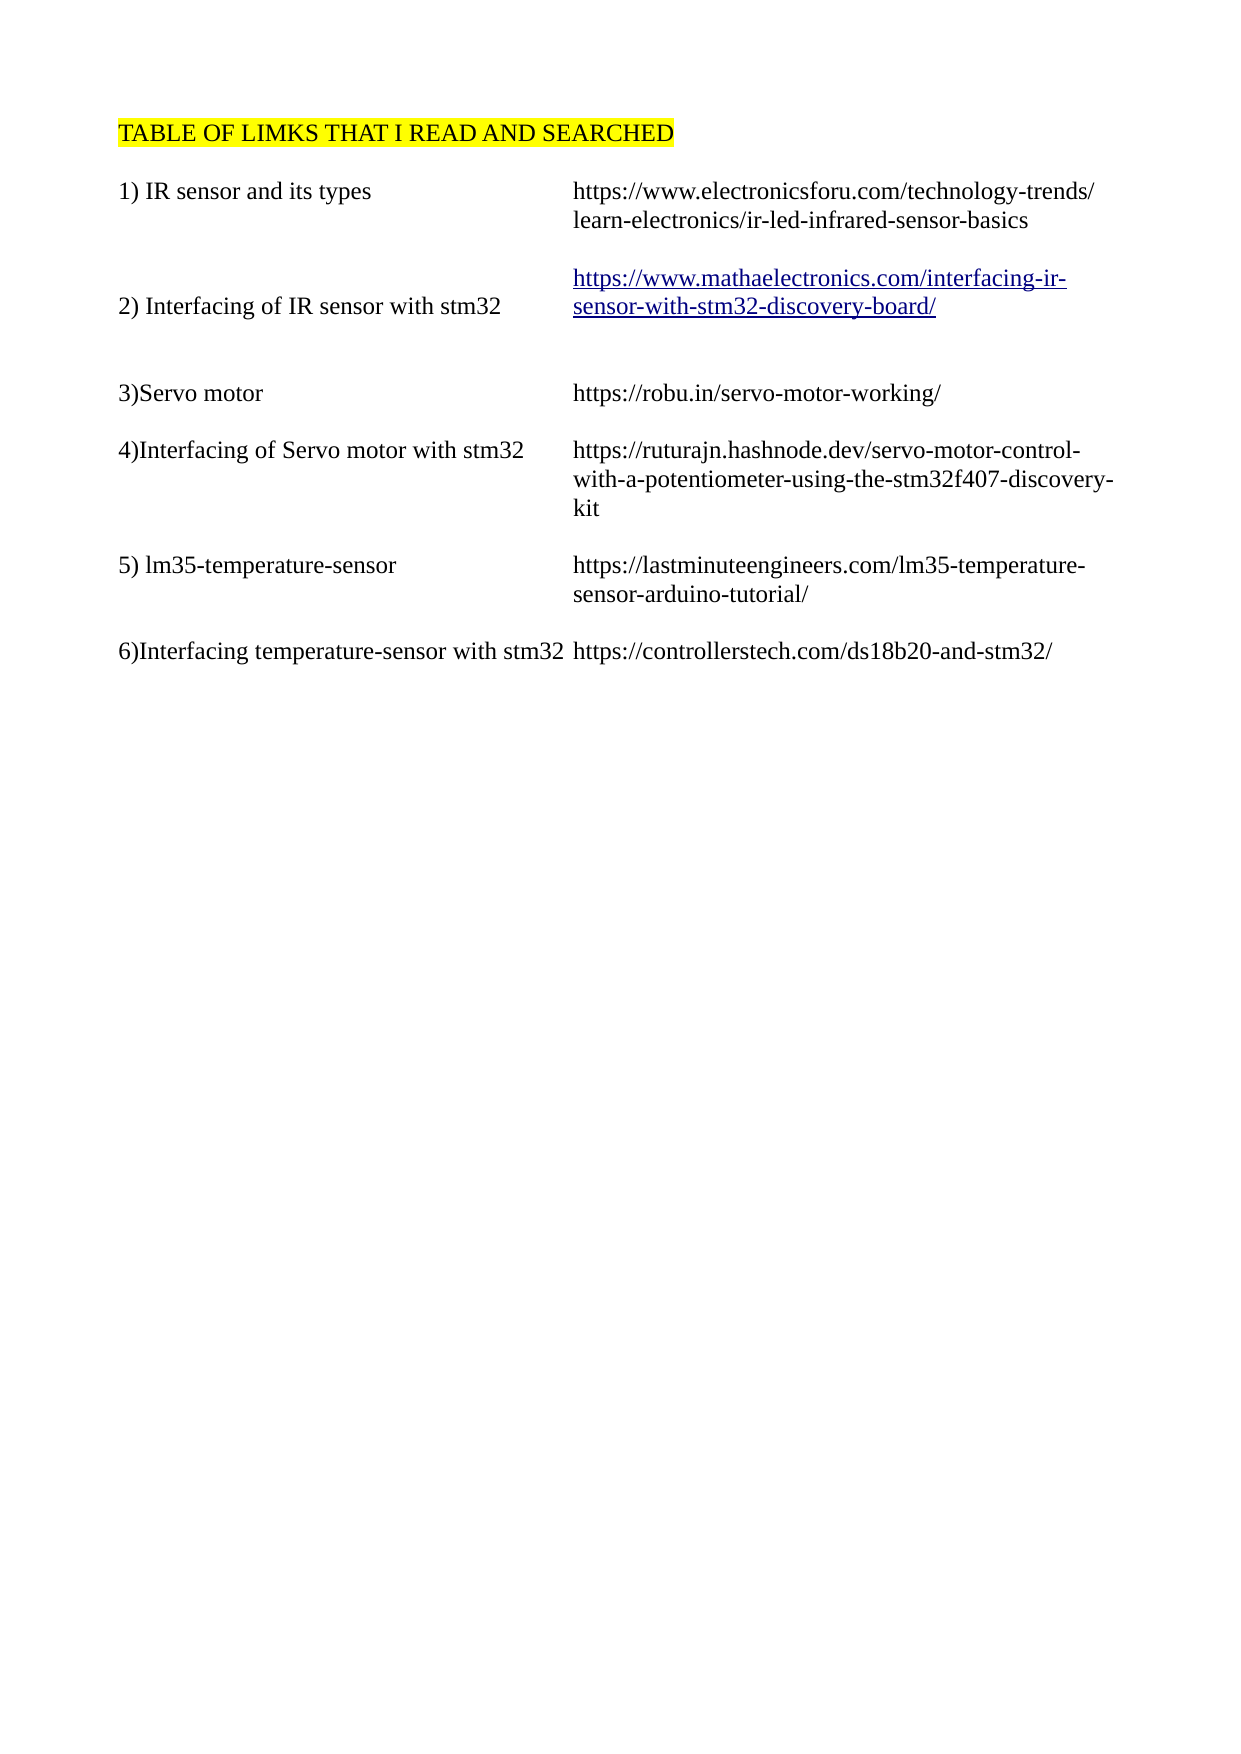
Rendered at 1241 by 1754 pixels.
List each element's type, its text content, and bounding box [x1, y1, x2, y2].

table_cell [573, 608, 1123, 636]
table_header 3)Servo motor [118, 378, 573, 406]
table_cell https://lastminuteengineers.com/lm35-temperature-sensor-arduino-tutorial/ [573, 550, 1123, 608]
table_cell [118, 234, 573, 263]
table_cell 2) Interfacing of IR sensor with stm32 [118, 263, 573, 349]
table_cell https://controllerstech.com/ds18b20-and-stm32/ [573, 636, 1123, 665]
table_cell 6)Interfacing temperature-sensor with stm32 [118, 636, 573, 665]
table_cell https://ruturajn.hashnode.dev/servo-motor-control-with-a-potentiometer-using-the-stm32f407-discovery-kit [573, 435, 1123, 521]
table_cell 5) lm35-temperature-sensor [118, 550, 573, 608]
table_cell [118, 608, 573, 636]
table_header https://robu.in/servo-motor-working/ [573, 378, 1123, 406]
table_cell [573, 406, 1123, 435]
table_cell [573, 521, 1123, 550]
table_header 1) IR sensor and its types [118, 176, 573, 234]
table_cell https://www.mathaelectronics.com/interfacing-ir-sensor-with-stm32-discovery-board/ [573, 263, 1123, 349]
table_cell [118, 521, 573, 550]
table_header https://www.electronicsforu.com/technology-trends/learn-electronics/ir-led-infrared-sensor-basics [573, 176, 1123, 234]
table_cell [118, 406, 573, 435]
table_cell [573, 234, 1123, 263]
table_cell 4)Interfacing of Servo motor with stm32 [118, 435, 573, 521]
